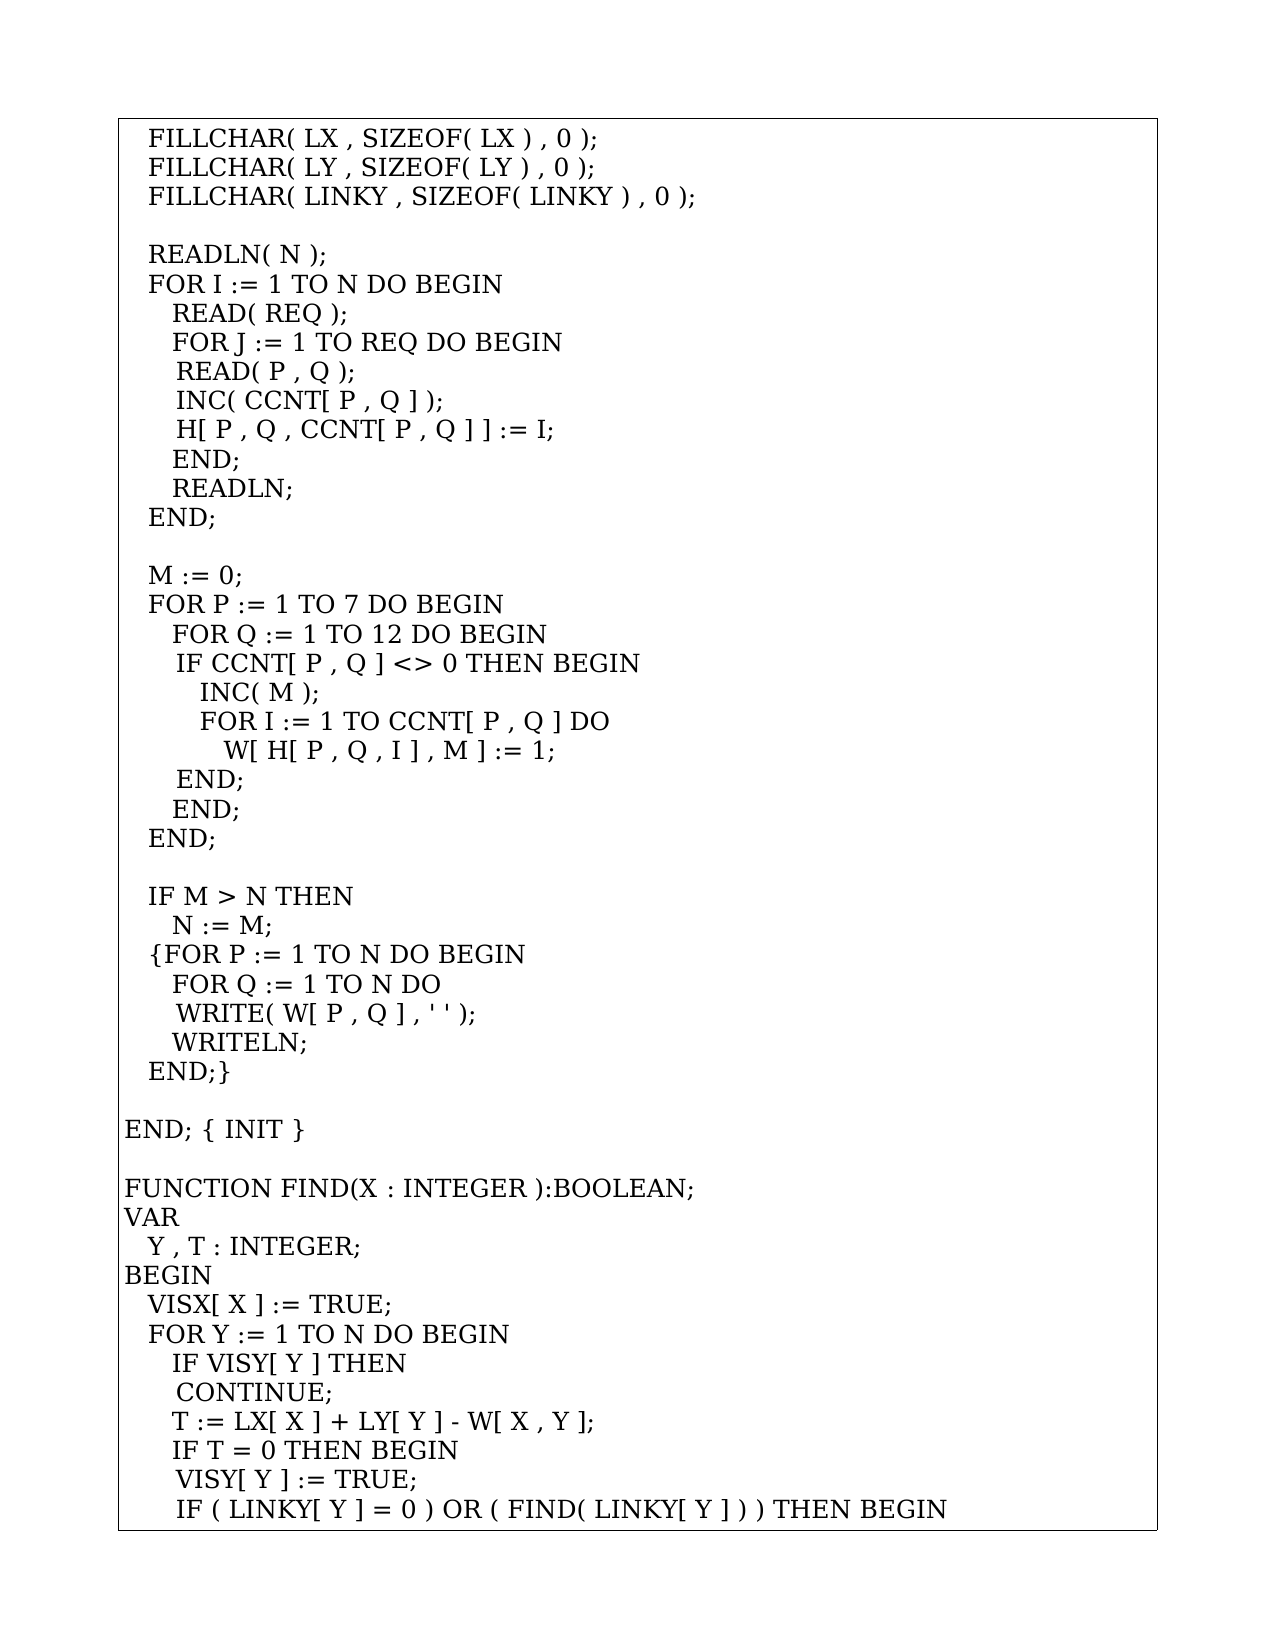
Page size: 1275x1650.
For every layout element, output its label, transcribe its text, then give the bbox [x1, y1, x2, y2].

table_header FILLCHAR( LX , SIZEOF( LX ) , 0 ); FILLCHAR( LY , SIZEOF( LY ) , 0 ); FILLCHAR( LINKY , SIZEOF( LINKY ) , 0 ); READLN( N ); FOR I := 1 TO N DO BEGIN READ( REQ ); FOR J := 1 TO REQ DO BEGIN READ( P , Q ); INC( CCNT[ P , Q ] ); H[ P , Q , CCNT[ P , Q ] ] := I; END; READLN; END; M := 0; FOR P := 1 TO 7 DO BEGIN FOR Q := 1 TO 12 DO BEGIN IF CCNT[ P , Q ] <> 0 THEN BEGIN INC( M ); FOR I := 1 TO CCNT[ P , Q ] DO W[ H[ P , Q , I ] , M ] := 1; END; END; END; IF M > N THEN N := M; {FOR P := 1 TO N DO BEGIN FOR Q := 1 TO N DO WRITE( W[ P , Q ] , ' ' ); WRITELN; END;} END; { INIT } FUNCTION FIND(X : INTEGER ):BOOLEAN; VAR Y , T : INTEGER; BEGIN VISX[ X ] := TRUE; FOR Y := 1 TO N DO BEGIN IF VISY[ Y ] THEN CONTINUE; T := LX[ X ] + LY[ Y ] - W[ X , Y ]; IF T = 0 THEN BEGIN VISY[ Y ] := TRUE; IF ( LINKY[ Y ] = 0 ) OR ( FIND( LINKY[ Y ] ) ) THEN BEGIN [119, 119, 1157, 1530]
